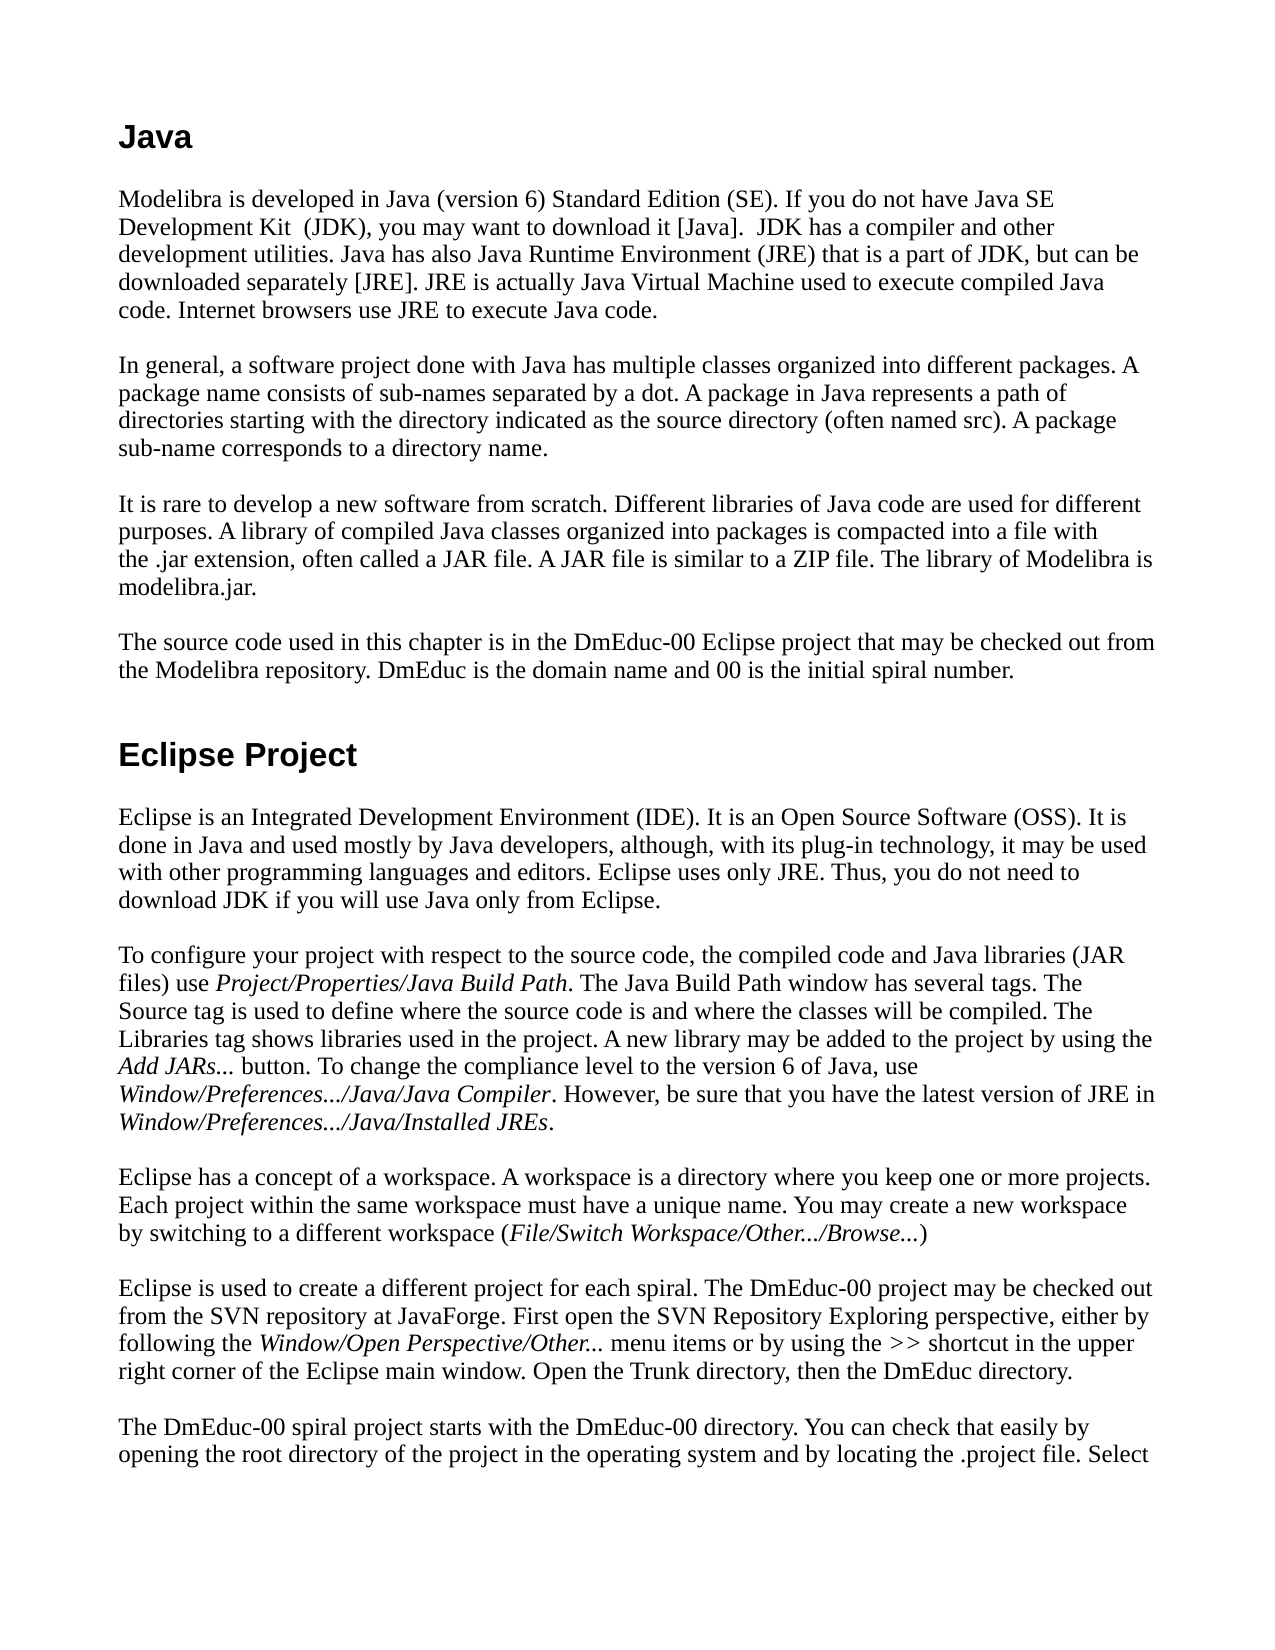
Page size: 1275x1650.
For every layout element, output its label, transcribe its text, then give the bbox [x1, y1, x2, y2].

text Modelibra is developed in Java (version 6) Standard Edition (SE). If you do not have Java SE Development Kit (JDK), you may want to download it [Java]. JDK has a compiler and other development utilities. Java has also Java Runtime Environment (JRE) that is a part of JDK, but can be downloaded separately [JRE]. JRE is actually Java Virtual Machine used to execute compiled Java code. Internet browsers use JRE to execute Java code. [118, 185, 1157, 323]
text To configure your project with respect to the source code, the compiled code and Java libraries (JAR files) use Project/Properties/Java Build Path. The Java Build Path window has several tags. The Source tag is used to define where the source code is and where the classes will be compiled. The Libraries tag shows libraries used in the project. A new library may be added to the project by using the Add JARs... button. To change the compliance level to the version 6 of Java, use Window/Preferences.../Java/Java Compiler. However, be sure that you have the latest version of JRE in Window/Preferences.../Java/Installed JREs. [118, 942, 1157, 1136]
text Eclipse has a concept of a workspace. A workspace is a directory where you keep one or more projects. Each project within the same workspace must have a unique name. You may create a new workspace by switching to a different workspace (File/Switch Workspace/Other.../Browse...) [118, 1163, 1157, 1246]
subtitle Eclipse Project [118, 736, 1157, 774]
text In general, a software project done with Java has multiple classes organized into different packages. A package name consists of sub-names separated by a dot. A package in Java represents a path of directories starting with the directory indicated as the source directory (often named src). A package sub-name corresponds to a directory name. [118, 351, 1157, 462]
text The source code used in this chapter is in the DmEduc-00 Eclipse project that may be checked out from the Modelibra repository. DmEduc is the domain name and 00 is the initial spiral number. [118, 628, 1157, 684]
subtitle Java [118, 118, 1157, 155]
text It is rare to develop a new software from scratch. Different libraries of Java code are used for different purposes. A library of compiled Java classes organized into packages is compacted into a file with the .jar extension, often called a JAR file. A JAR file is similar to a ZIP file. The library of Modelibra is modelibra.jar. [118, 490, 1157, 601]
text The DmEduc-00 spiral project starts with the DmEduc-00 directory. You can check that easily by opening the root directory of the project in the operating system and by locating the .project file. Select [118, 1413, 1157, 1468]
text Eclipse is an Integrated Development Environment (IDE). It is an Open Source Software (OSS). It is done in Java and used mostly by Java developers, although, with its plug-in technology, it may be used with other programming languages and editors. Eclipse uses only JRE. Thus, you do not need to download JDK if you will use Java only from Eclipse. [118, 803, 1157, 914]
text Eclipse is used to create a different project for each spiral. The DmEduc-00 project may be checked out from the SVN repository at JavaForge. First open the SVN Repository Exploring perspective, either by following the Window/Open Perspective/Other... menu items or by using the >> shortcut in the upper right corner of the Eclipse main window. Open the Trunk directory, then the DmEduc directory. [118, 1274, 1157, 1385]
